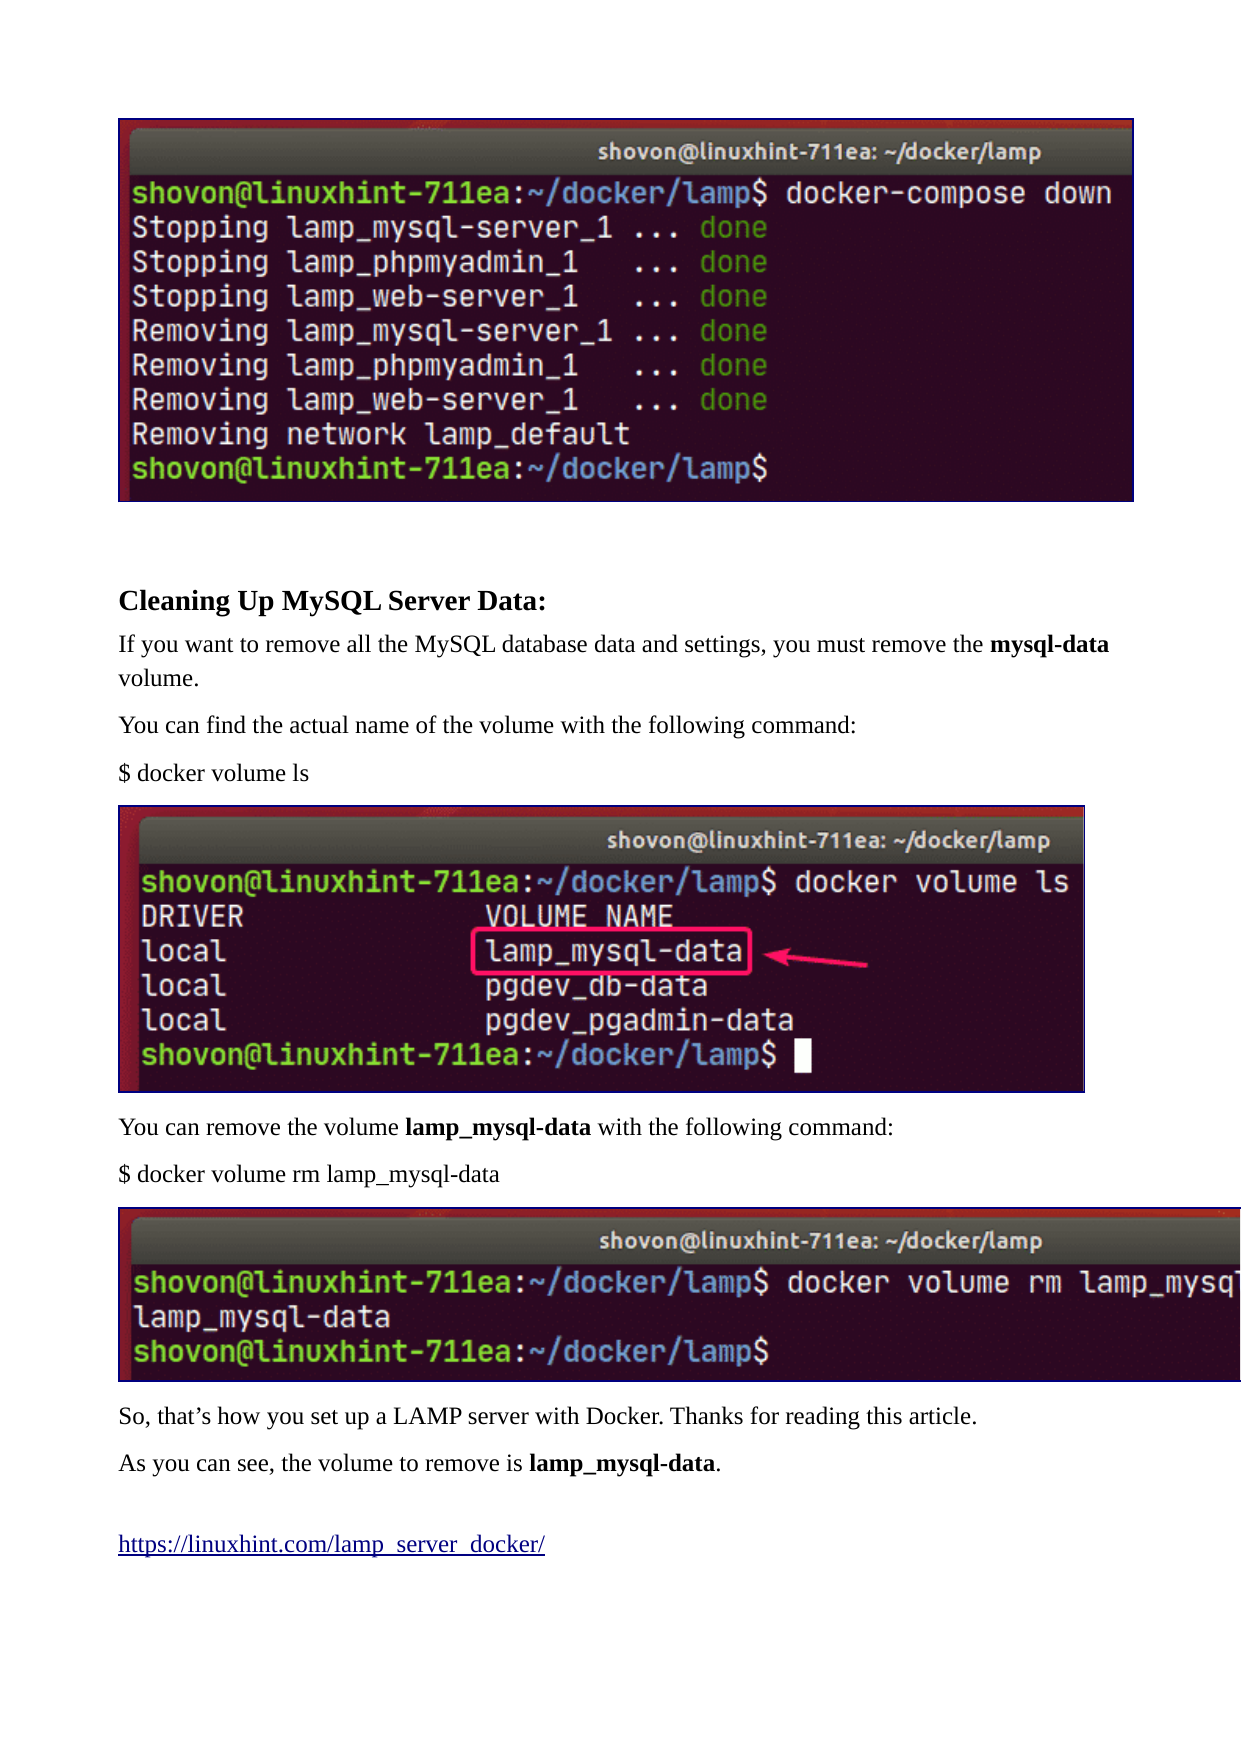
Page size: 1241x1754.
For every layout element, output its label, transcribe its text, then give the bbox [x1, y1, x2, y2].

text $ docker volume rm lamp_mysql-data [118, 1159, 1122, 1188]
text So, that’s how you set up a LAMP server with Docker. Thanks for reading this article. [118, 1401, 1122, 1429]
text You can find the actual name of the volume with the following command: [118, 710, 1122, 739]
text As you can see, the volume to remove is lamp_mysql-data. [118, 1448, 1122, 1477]
subtitle Cleaning Up MySQL Server Data: [118, 583, 1122, 617]
text https://linuxhint.com/lamp_server_docker/ [118, 1529, 1122, 1558]
picture [120, 1209, 1241, 1380]
text $ docker volume ls [118, 758, 1122, 787]
text You can remove the volume lamp_mysql-data with the following command: [118, 1112, 1122, 1141]
text If you want to remove all the MySQL database data and settings, you must remove the mysql-data volume. [118, 629, 1122, 691]
picture [120, 807, 1084, 1091]
picture [120, 120, 1132, 501]
